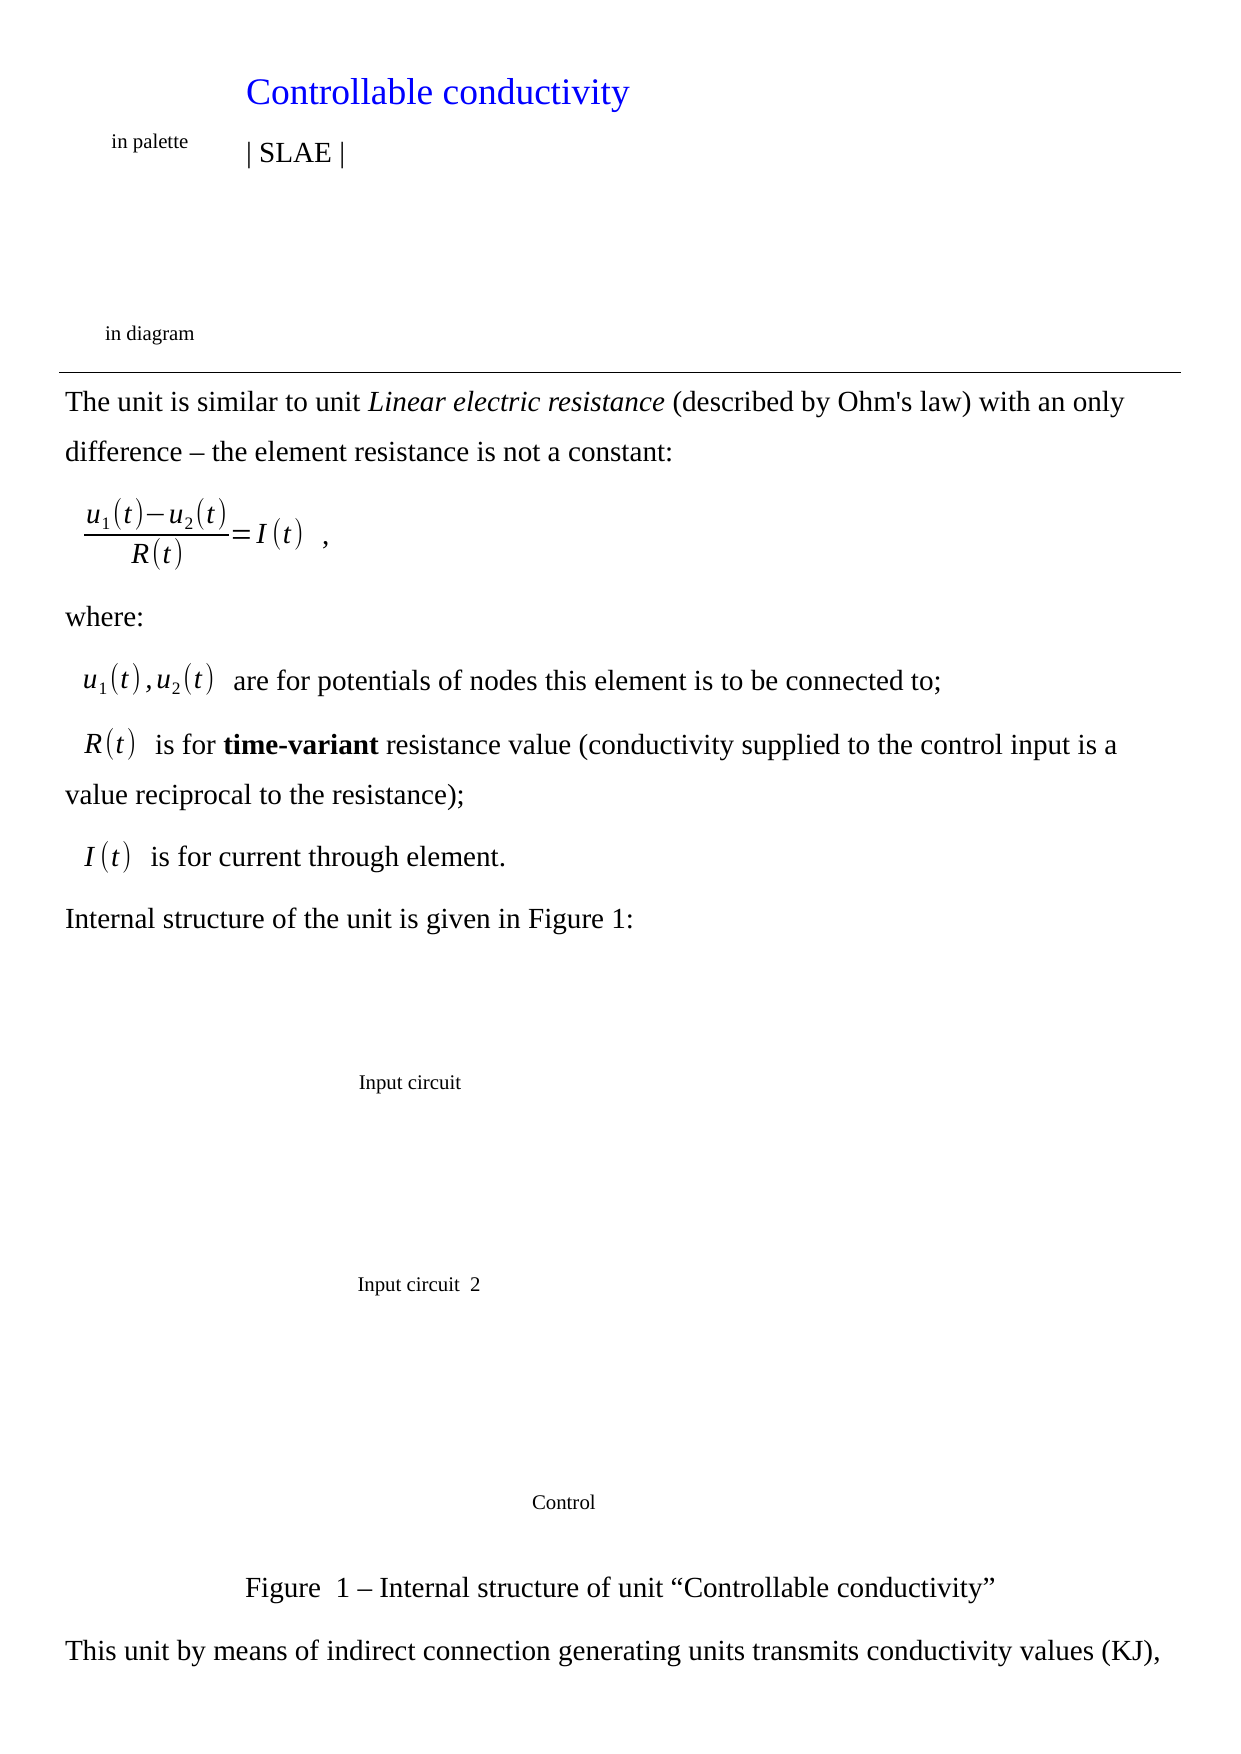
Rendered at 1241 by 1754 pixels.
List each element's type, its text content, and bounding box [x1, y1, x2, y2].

table_cell [240, 181, 1181, 315]
table_cell in diagram [59, 315, 240, 372]
table_header [59, 59, 240, 124]
table_cell | SLAE | [240, 124, 1181, 181]
text Input circuit [358, 1071, 493, 1094]
table_header Controllable conductivity [240, 59, 1181, 124]
table_cell [240, 315, 1181, 372]
table_cell The unit is similar to unit Linear electric resistance (described by Ohm's law) with an only difference – the element resistance is not a constant: , where: are for potentials of nodes this element is to be connected to; is for time-variant resistance value (conductivity supplied to the control input is a value reciprocal to the resistance); is for current through element. Internal structure of the unit is given in Figure 1: Figure 1 – Internal structure of unit “Controllable conductivity” This unit by means of indirect connection generating units transmits conductivity values (KJ), which is to be supplied to the control input, and values of currents (Isrc), equal to zero, to electric circuit internal nodes connected to this element. At the same time the value of own node number (NSELF) from the first input is transmitted as the value of adjacent node number (NJ) and vice versa. Properties: no properties are required for operation of the unit. [59, 373, 1181, 1514]
table_cell [59, 181, 240, 315]
text Input circuit 2 [357, 1272, 503, 1296]
table_cell in palette [59, 124, 240, 181]
text Control [532, 1491, 689, 1514]
table_cell The unit is similar to unit Linear electric resistance (described by Ohm's law) with an only difference – the element resistance is not a constant: , where: are for potentials of nodes this element is to be connected to; is for time-variant resistance value (conductivity supplied to the control input is a value reciprocal to the resistance); is for current through element. Internal structure of the unit is given in Figure 1: Figure 1 – Internal structure of unit “Controllable conductivity” This unit by means of indirect connection generating units transmits conductivity values (KJ), which is to be supplied to the control input, and values of currents (Isrc), equal to zero, to electric circuit internal nodes connected to this element. At the same time the value of own node number (NSELF) from the first input is transmitted as the value of adjacent node number (NJ) and vice versa. Properties: no properties are required for operation of the unit. [59, 1515, 1181, 1672]
